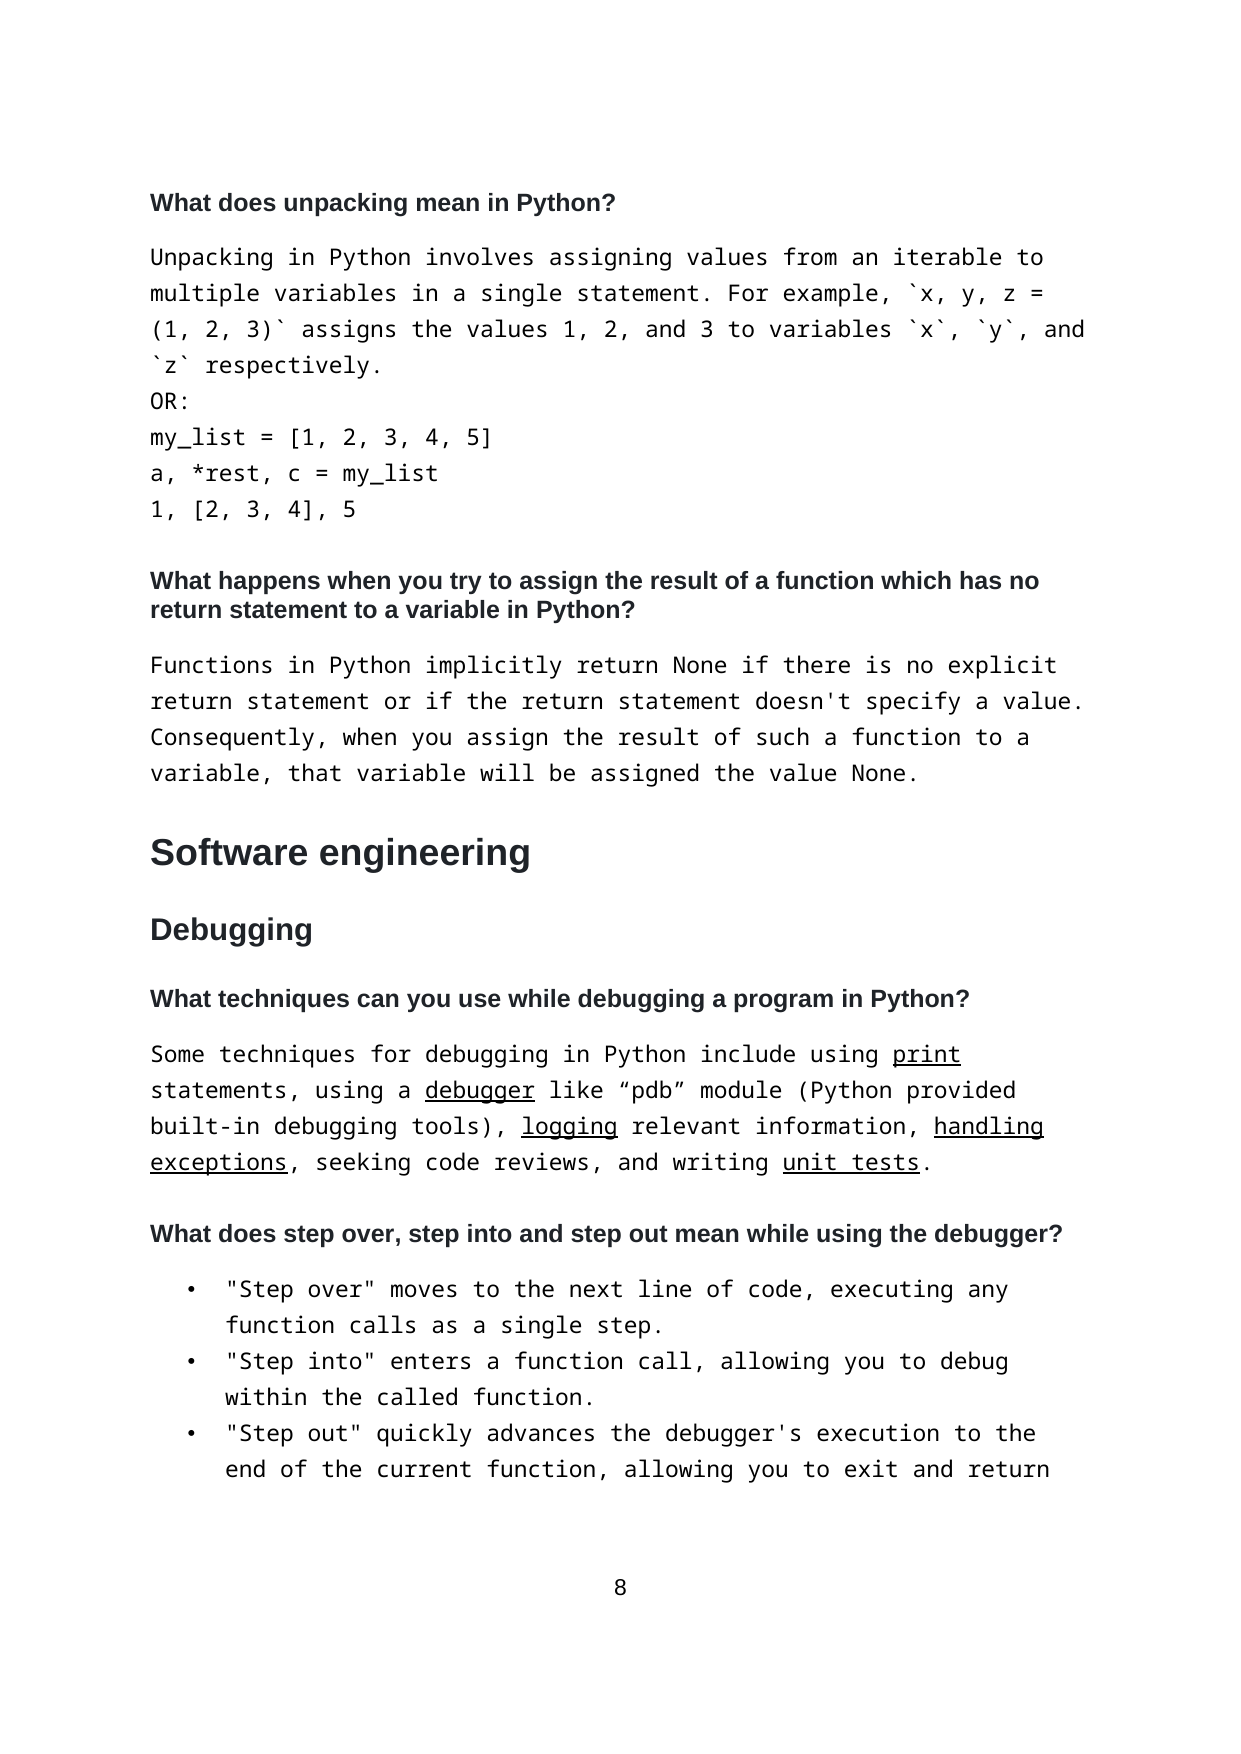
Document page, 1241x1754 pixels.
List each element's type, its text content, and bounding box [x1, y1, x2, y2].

text Functions in Python implicitly return None if there is no explicit return statement or if the return statement doesn't specify a value. Consequently, when you assign the result of such a function to a variable, that variable will be assigned the value None. [150, 649, 1091, 788]
list "Step over" moves to the next line of code, executing any function calls as a single step. [187, 1273, 1091, 1340]
text Unpacking in Python involves assigning values from an iterable to multiple variables in a single statement. For example, `x, y, z = (1, 2, 3)` assigns the values 1, 2, and 3 to variables `x`, `y`, and `z` respectively. [150, 241, 1091, 380]
text Some techniques for debugging in Python include using print statements, using a debugger like “pdb” module (Python provided built-in debugging tools), logging relevant information, handling exceptions, seeking code reviews, and writing unit tests. [150, 1038, 1091, 1177]
list "Step into" enters a function call, allowing you to debug within the called function. [187, 1345, 1091, 1412]
text What techniques can you use while debugging a program in Python? [150, 984, 1091, 1013]
list "Step out" quickly advances the debugger's execution to the end of the current function, allowing you to exit and return [187, 1417, 1091, 1484]
text 1, [2, 3, 4], 5 [150, 493, 1091, 524]
text Debugging [150, 911, 1091, 947]
text a, *rest, c = my_list [150, 457, 1091, 488]
text What does step over, step into and step out mean while using the debugger? [150, 1219, 1091, 1248]
text Software engineering [150, 830, 1091, 873]
text What happens when you try to assign the result of a function which has no return statement to a variable in Python? [150, 566, 1091, 624]
text OR: [150, 385, 1091, 416]
text my_list = [1, 2, 3, 4, 5] [150, 421, 1091, 452]
text What does unpacking mean in Python? [150, 187, 1091, 216]
